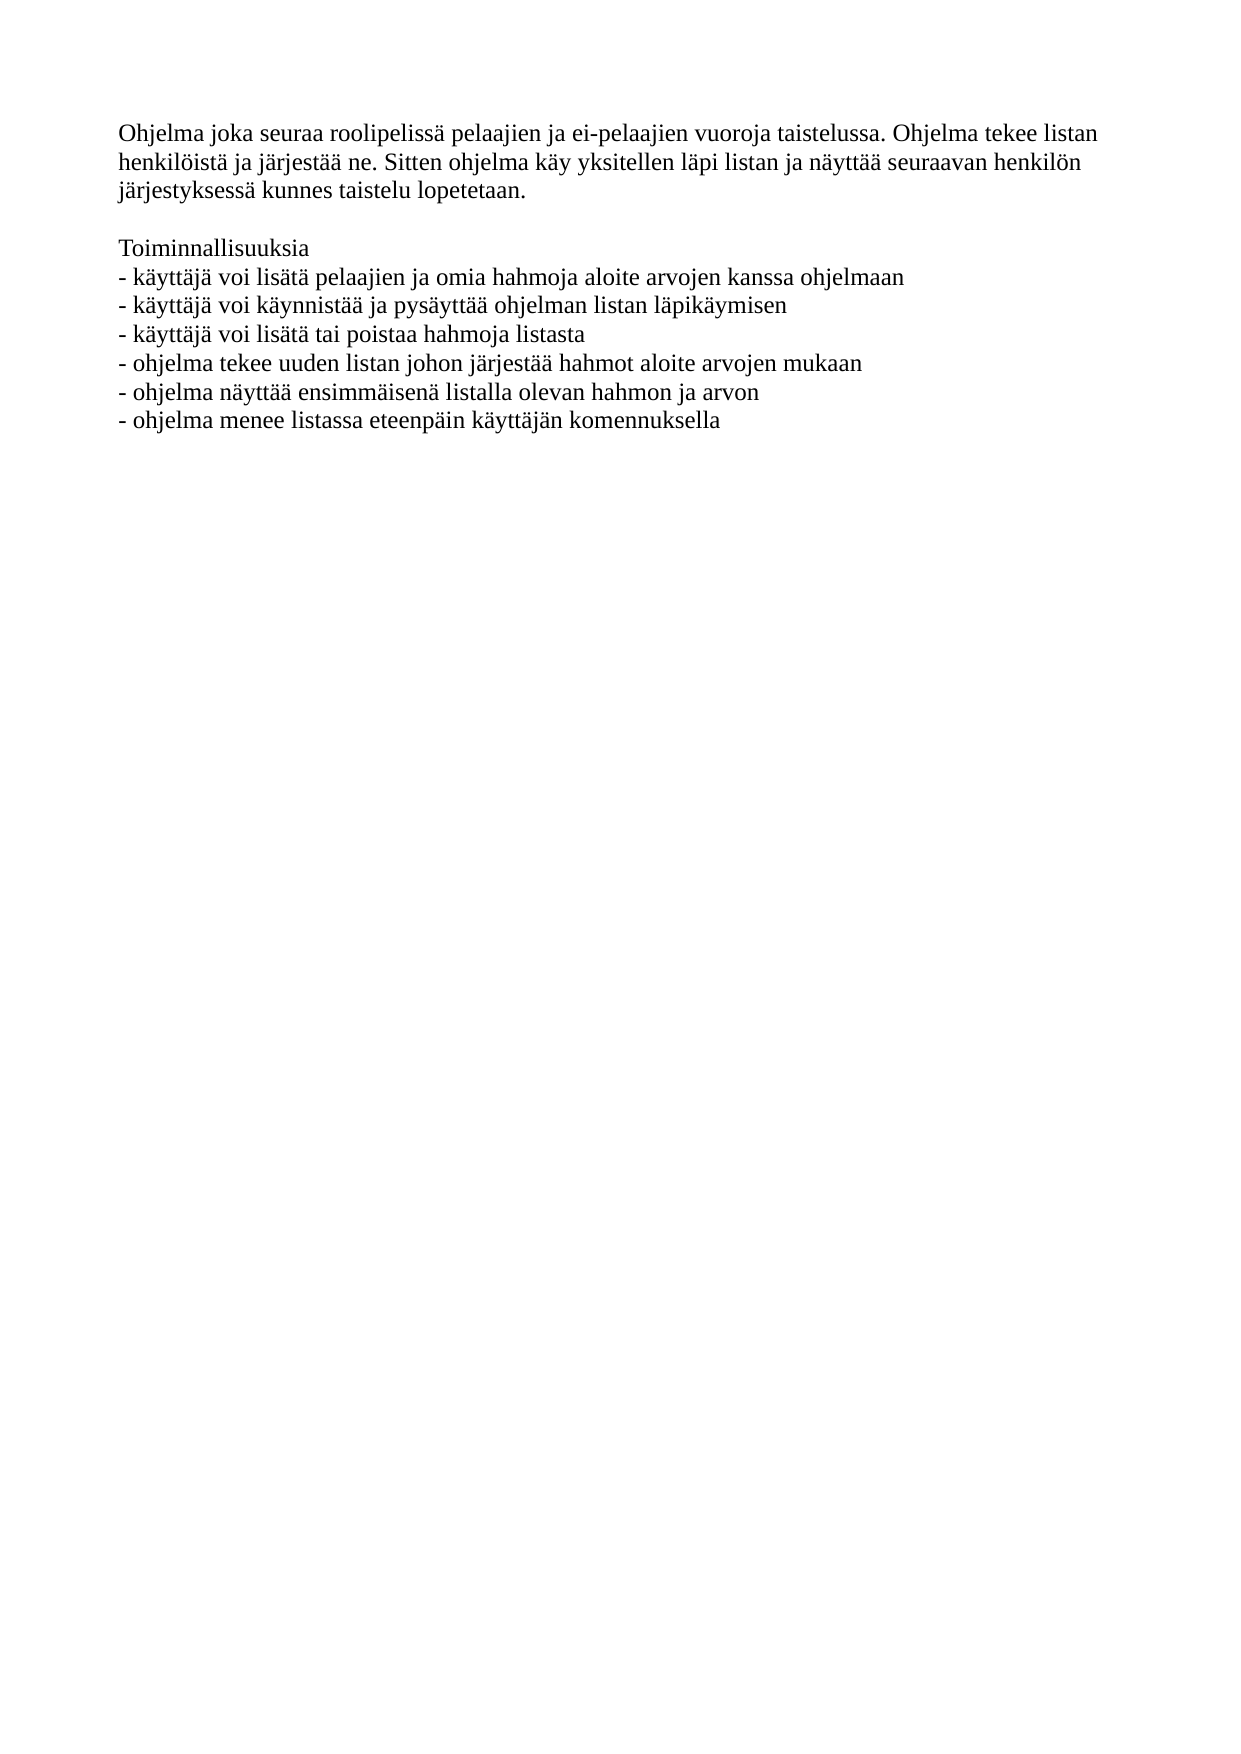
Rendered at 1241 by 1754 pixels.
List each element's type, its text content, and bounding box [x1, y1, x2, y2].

text - ohjelma menee listassa eteenpäin käyttäjän komennuksella [118, 406, 1122, 434]
text Ohjelma joka seuraa roolipelissä pelaajien ja ei-pelaajien vuoroja taistelussa. Ohjelma tekee listan henkilöistä ja järjestää ne. Sitten ohjelma käy yksitellen läpi listan ja näyttää seuraavan henkilön järjestyksessä kunnes taistelu lopetetaan. [118, 118, 1122, 204]
text - käyttäjä voi käynnistää ja pysäyttää ohjelman listan läpikäymisen [118, 291, 1122, 319]
text - ohjelma tekee uuden listan johon järjestää hahmot aloite arvojen mukaan [118, 348, 1122, 377]
text - ohjelma näyttää ensimmäisenä listalla olevan hahmon ja arvon [118, 377, 1122, 406]
text Toiminnallisuuksia [118, 233, 1122, 262]
text - käyttäjä voi lisätä pelaajien ja omia hahmoja aloite arvojen kanssa ohjelmaan [118, 262, 1122, 291]
text - käyttäjä voi lisätä tai poistaa hahmoja listasta [118, 319, 1122, 348]
